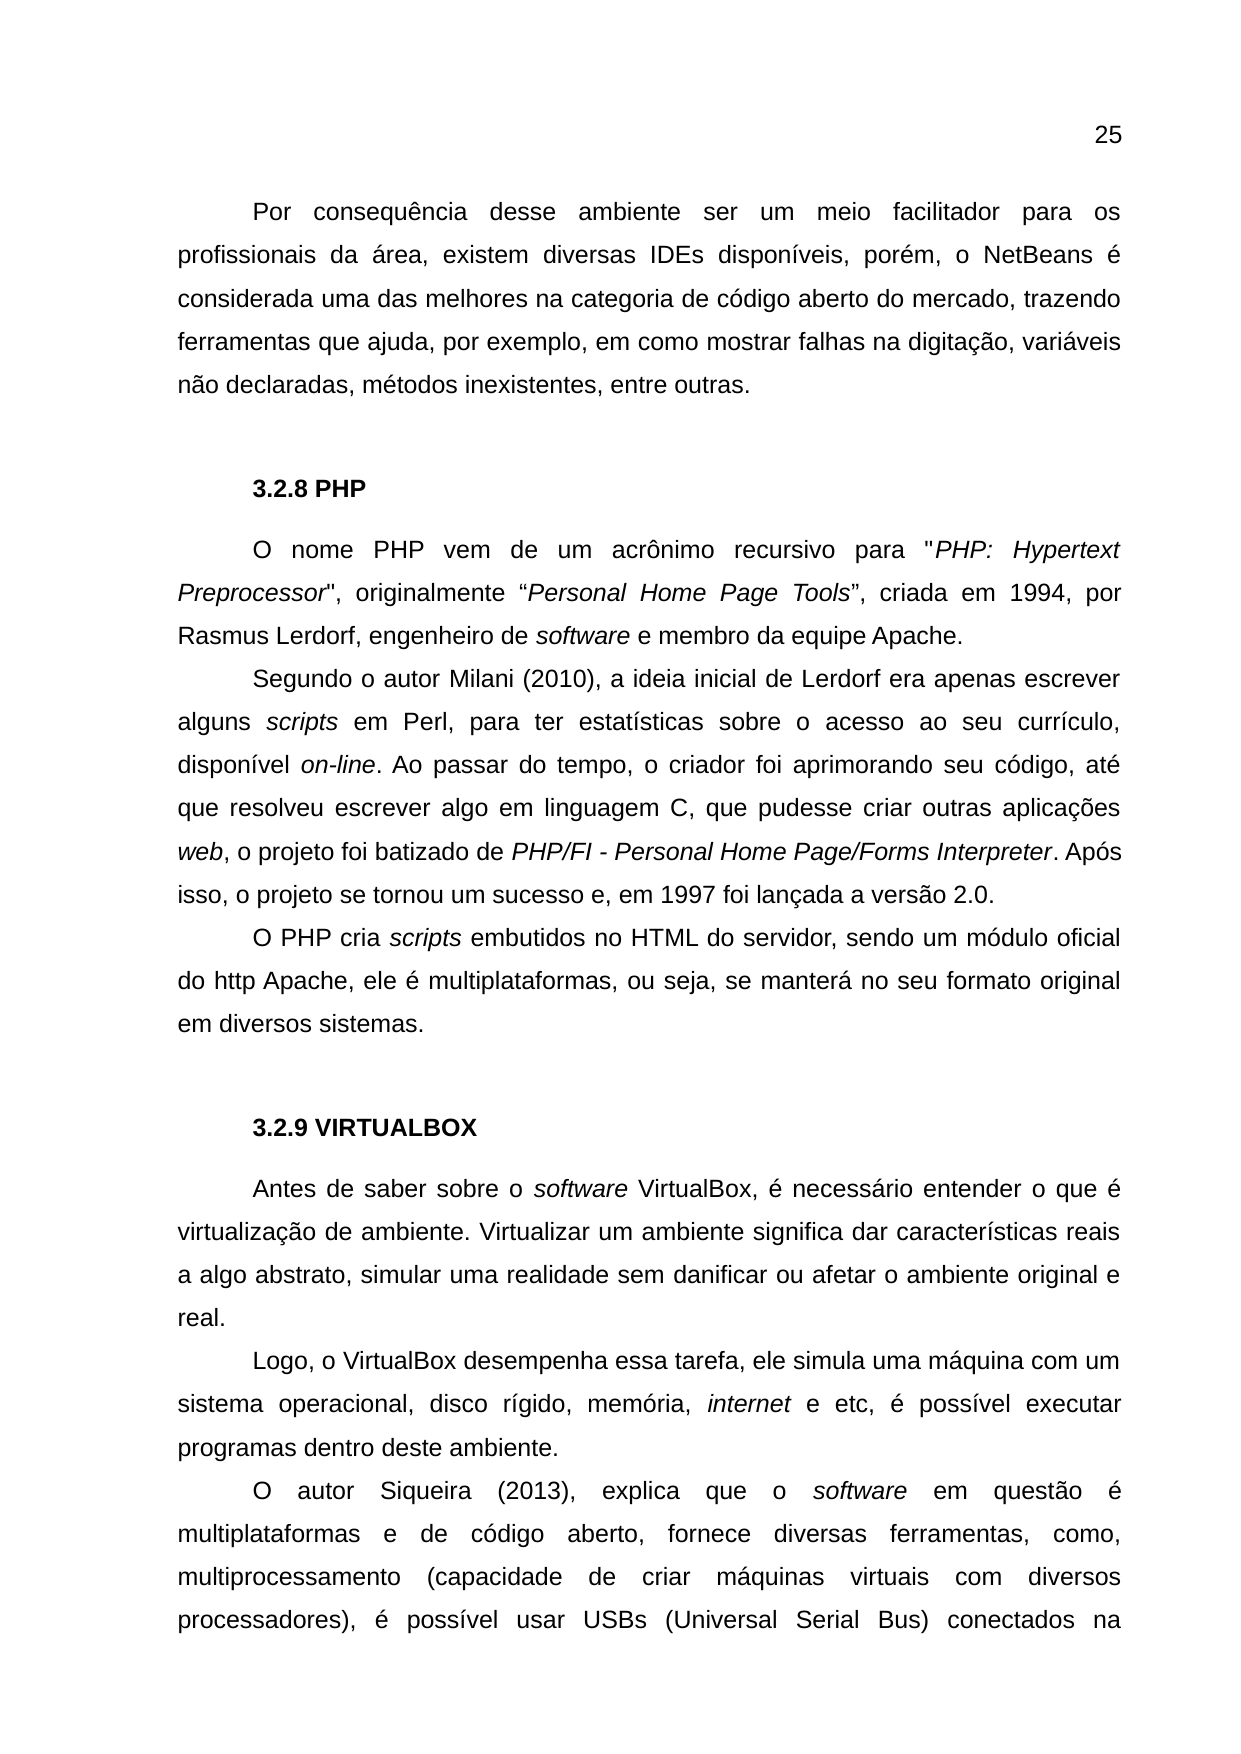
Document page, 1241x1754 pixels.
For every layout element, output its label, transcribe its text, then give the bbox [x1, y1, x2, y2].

text Antes de saber sobre o software VirtualBox, é necessário entender o que é virtualização de ambiente. Virtualizar um ambiente significa dar características reais a algo abstrato, simular uma realidade sem danificar ou afetar o ambiente original e real. [177, 1174, 1122, 1332]
text Logo, o VirtualBox desempenha essa tarefa, ele simula uma máquina com um sistema operacional, disco rígido, memória, internet e etc, é possível executar programas dentro deste ambiente. [177, 1346, 1122, 1461]
text O nome PHP vem de um acrônimo recursivo para "PHP: Hypertext Preprocessor", originalmente “Personal Home Page Tools”, criada em 1994, por Rasmus Lerdorf, engenheiro de software e membro da equipe Apache. [177, 535, 1122, 650]
text O autor Siqueira (2013), explica que o software em questão é multiplataformas e de código aberto, fornece diversas ferramentas, como, multiprocessamento (capacidade de criar máquinas virtuais com diversos processadores), é possível usar USBs (Universal Serial Bus) conectados na [177, 1476, 1122, 1634]
text O PHP cria scripts embutidos no HTML do servidor, sendo um módulo oficial do http Apache, ele é multiplataformas, ou seja, se manterá no seu formato original em diversos sistemas. [177, 923, 1122, 1038]
subtitle 3.2.8 PHP [177, 474, 1122, 503]
subtitle 3.2.9 VIRTUALBOX [177, 1113, 1122, 1142]
text Segundo o autor Milani (2010), a ideia inicial de Lerdorf era apenas escrever alguns scripts em Perl, para ter estatísticas sobre o acesso ao seu currículo, disponível on-line. Ao passar do tempo, o criador foi aprimorando seu código, até que resolveu escrever algo em linguagem C, que pudesse criar outras aplicações web, o projeto foi batizado de PHP/FI - Personal Home Page/Forms Interpreter. Após isso, o projeto se tornou um sucesso e, em 1997 foi lançada a versão 2.0. [177, 664, 1122, 908]
text Por consequência desse ambiente ser um meio facilitador para os profissionais da área, existem diversas IDEs disponíveis, porém, o NetBeans é considerada uma das melhores na categoria de código aberto do mercado, trazendo ferramentas que ajuda, por exemplo, em como mostrar falhas na digitação, variáveis não declaradas, métodos inexistentes, entre outras. [177, 197, 1122, 399]
